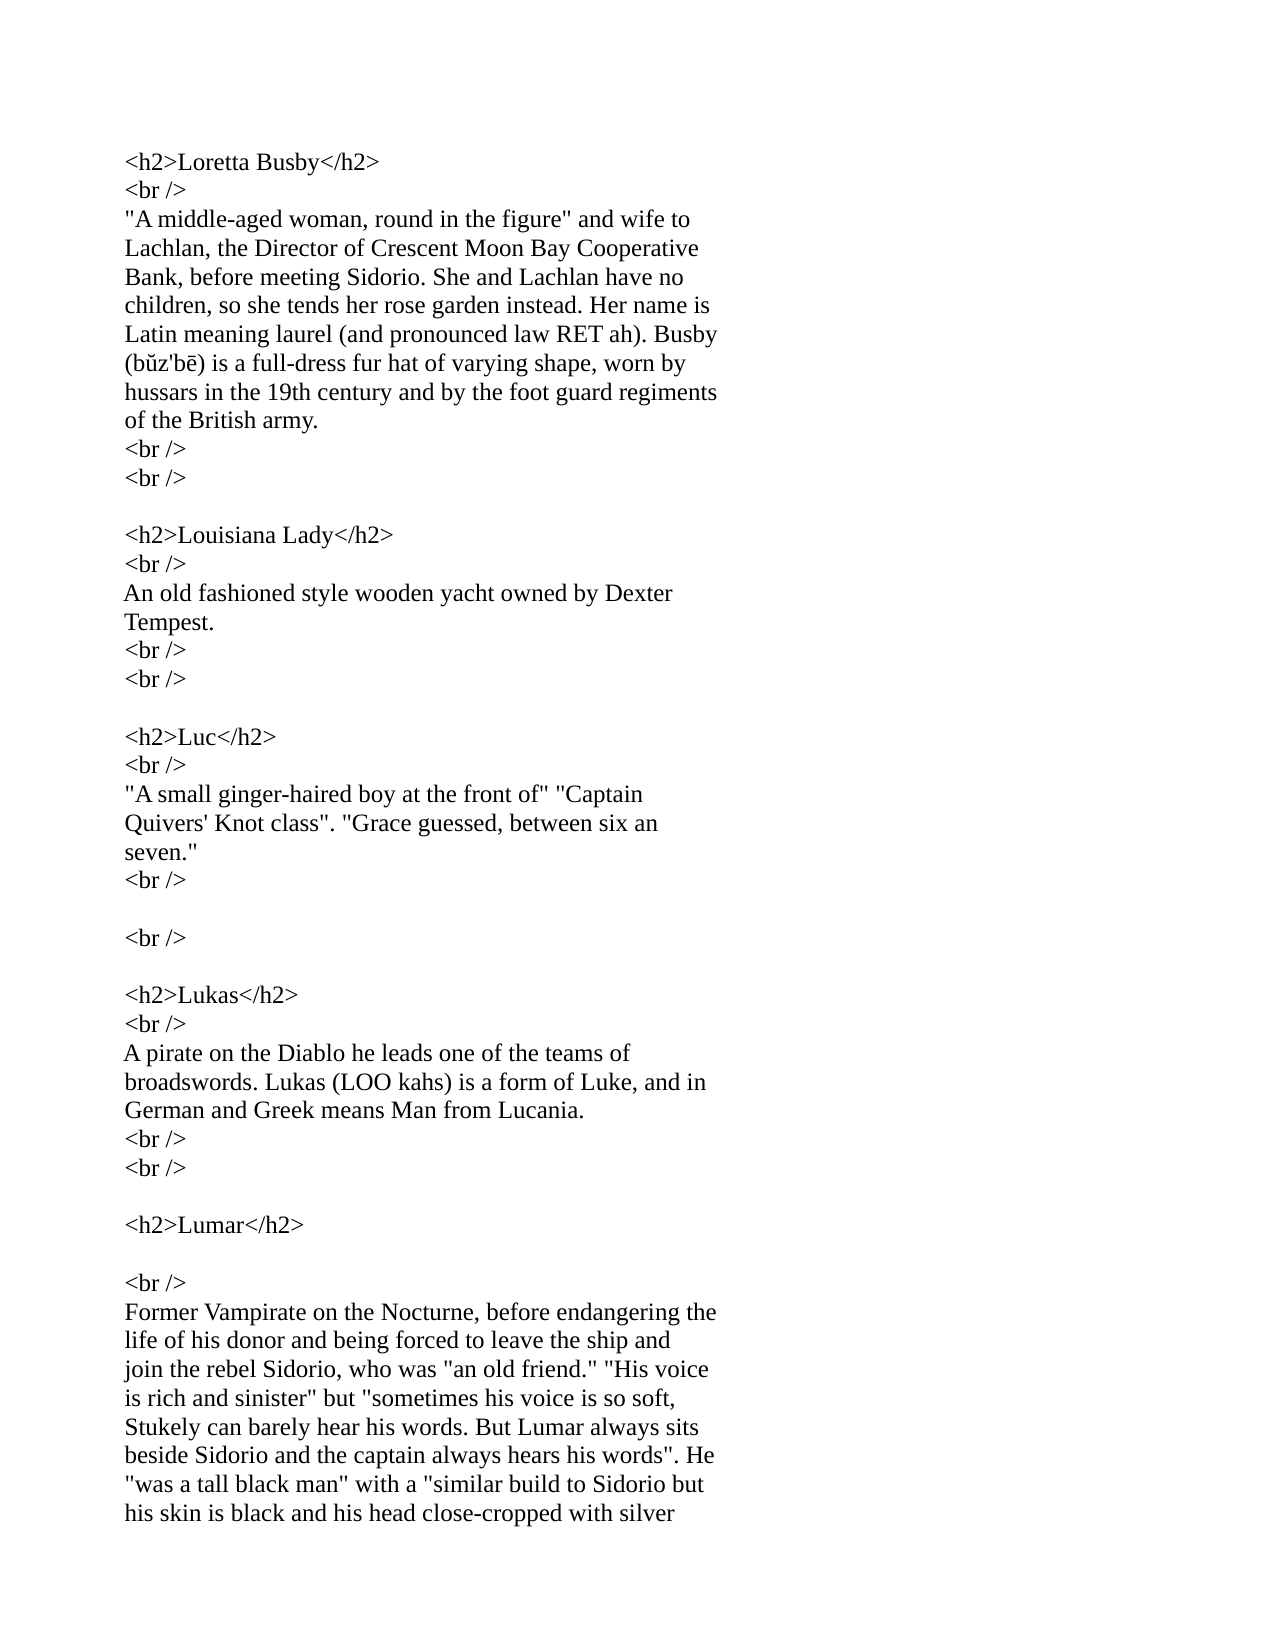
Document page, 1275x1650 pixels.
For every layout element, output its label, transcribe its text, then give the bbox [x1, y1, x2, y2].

text <h2>Loretta Busby</h2> [118, 147, 1157, 176]
text <br /> [118, 176, 1157, 204]
text <br /> [118, 751, 1157, 779]
text <br /> [118, 866, 1157, 894]
text Tempest. [118, 607, 1157, 636]
text German and Greek means Man from Lucania. [118, 1096, 1157, 1124]
text An old fashioned style wooden yacht owned by Dexter [118, 578, 1157, 607]
text <br /> [118, 1009, 1157, 1038]
text Former Vampirate on the Nocturne, before endangering the [118, 1297, 1157, 1326]
text hussars in the 19th century and by the foot guard regiments [118, 377, 1157, 406]
text <br /> [118, 1124, 1157, 1153]
text broadswords. Lukas (LOO kahs) is a form of Luke, and in [118, 1067, 1157, 1096]
text beside Sidorio and the captain always hears his words". He [118, 1441, 1157, 1469]
text <br /> [118, 1153, 1157, 1182]
text <br /> [118, 549, 1157, 578]
text "was a tall black man" with a "similar build to Sidorio but [118, 1469, 1157, 1498]
text seven." [118, 837, 1157, 866]
text his skin is black and his head close-cropped with silver [118, 1498, 1157, 1527]
text "A middle-aged woman, round in the figure" and wife to [118, 204, 1157, 233]
text <br /> [118, 1268, 1157, 1297]
text <br /> [118, 664, 1157, 693]
text (bŭz'bē) is a full-dress fur hat of varying shape, worn by [118, 348, 1157, 377]
text <h2>Lukas</h2> [118, 981, 1157, 1009]
text children, so she tends her rose garden instead. Her name is [118, 291, 1157, 319]
text "A small ginger-haired boy at the front of" "Captain [118, 779, 1157, 808]
text of the British army. [118, 406, 1157, 434]
text <br /> [118, 636, 1157, 664]
text <h2>Lumar</h2> [118, 1211, 1157, 1239]
text life of his donor and being forced to leave the ship and [118, 1326, 1157, 1354]
text Lachlan, the Director of Crescent Moon Bay Cooperative [118, 233, 1157, 262]
text join the rebel Sidorio, who was "an old friend." "His voice [118, 1354, 1157, 1383]
text Quivers' Knot class". "Grace guessed, between six an [118, 808, 1157, 837]
text is rich and sinister" but "sometimes his voice is so soft, [118, 1383, 1157, 1412]
text <h2>Luc</h2> [118, 722, 1157, 751]
text <br /> [118, 434, 1157, 463]
text <h2>Louisiana Lady</h2> [118, 521, 1157, 549]
text Bank, before meeting Sidorio. She and Lachlan have no [118, 262, 1157, 291]
text A pirate on the Diablo he leads one of the teams of [118, 1038, 1157, 1067]
text <br /> [118, 923, 1157, 952]
text <br /> [118, 463, 1157, 492]
text Latin meaning laurel (and pronounced law RET ah). Busby [118, 319, 1157, 348]
text Stukely can barely hear his words. But Lumar always sits [118, 1412, 1157, 1441]
